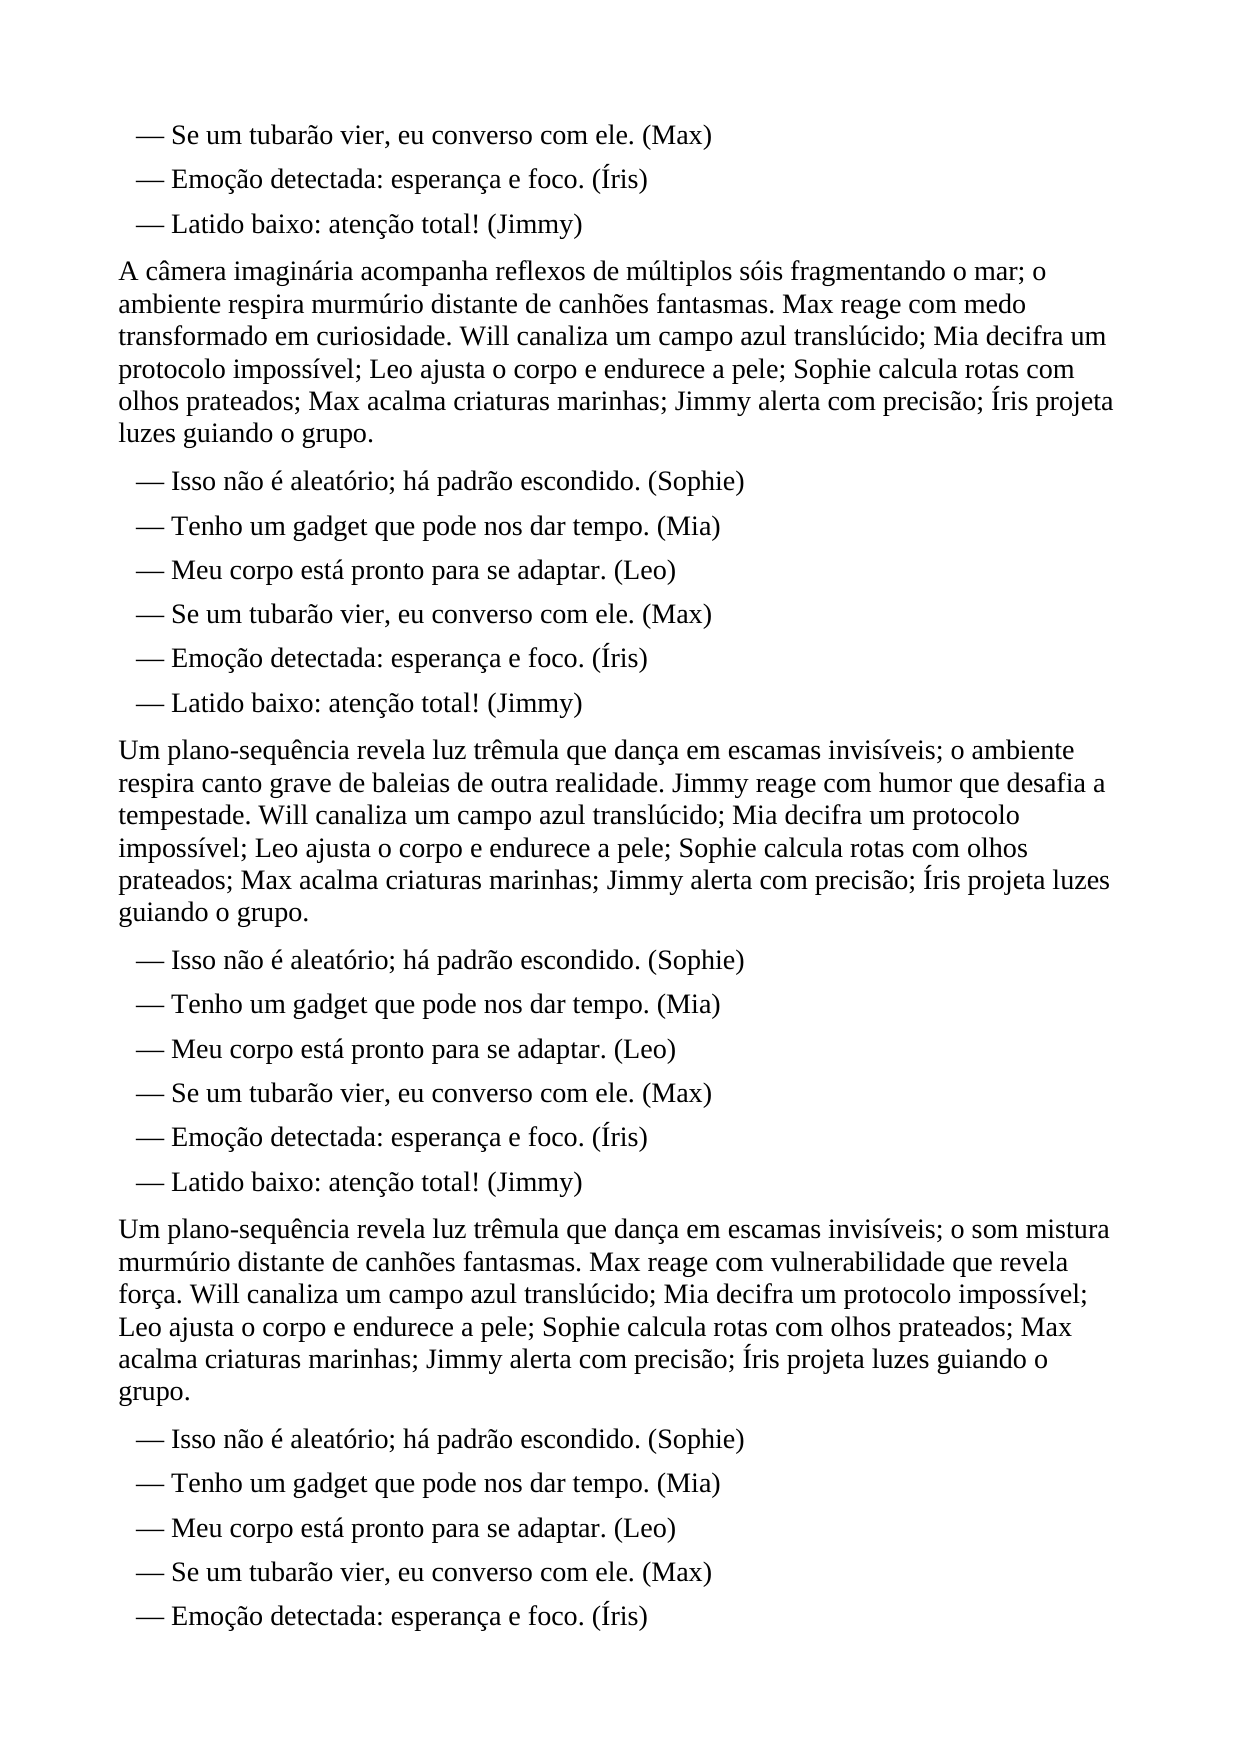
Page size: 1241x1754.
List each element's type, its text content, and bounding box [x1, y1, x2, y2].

text — Se um tubarão vier, eu converso com ele. (Max) [118, 597, 1122, 629]
text — Se um tubarão vier, eu converso com ele. (Max) [118, 1555, 1122, 1587]
text — Emoção detectada: esperança e foco. (Íris) [118, 162, 1122, 195]
text — Isso não é aleatório; há padrão escondido. (Sophie) [118, 1422, 1122, 1454]
text — Isso não é aleatório; há padrão escondido. (Sophie) [118, 464, 1122, 497]
text — Isso não é aleatório; há padrão escondido. (Sophie) [118, 943, 1122, 976]
text Um plano-sequência revela luz trêmula que dança em escamas invisíveis; o ambiente respira canto grave de baleias de outra realidade. Jimmy reage com humor que desafia a tempestade. Will canaliza um campo azul translúcido; Mia decifra um protocolo impossível; Leo ajusta o corpo e endurece a pele; Sophie calcula rotas com olhos prateados; Max acalma criaturas marinhas; Jimmy alerta com precisão; Íris projeta luzes guiando o grupo. [118, 733, 1122, 928]
text — Latido baixo: atenção total! (Jimmy) [118, 686, 1122, 718]
text — Latido baixo: atenção total! (Jimmy) [118, 1164, 1122, 1197]
text A câmera imaginária acompanha reflexos de múltiplos sóis fragmentando o mar; o ambiente respira murmúrio distante de canhões fantasmas. Max reage com medo transformado em curiosidade. Will canaliza um campo azul translúcido; Mia decifra um protocolo impossível; Leo ajusta o corpo e endurece a pele; Sophie calcula rotas com olhos prateados; Max acalma criaturas marinhas; Jimmy alerta com precisão; Íris projeta luzes guiando o grupo. [118, 254, 1122, 449]
text Um plano-sequência revela luz trêmula que dança em escamas invisíveis; o som mistura murmúrio distante de canhões fantasmas. Max reage com vulnerabilidade que revela força. Will canaliza um campo azul translúcido; Mia decifra um protocolo impossível; Leo ajusta o corpo e endurece a pele; Sophie calcula rotas com olhos prateados; Max acalma criaturas marinhas; Jimmy alerta com precisão; Íris projeta luzes guiando o grupo. [118, 1212, 1122, 1407]
text — Meu corpo está pronto para se adaptar. (Leo) [118, 1511, 1122, 1543]
text — Meu corpo está pronto para se adaptar. (Leo) [118, 1032, 1122, 1064]
text — Tenho um gadget que pode nos dar tempo. (Mia) [118, 508, 1122, 541]
text — Se um tubarão vier, eu converso com ele. (Max) [118, 1076, 1122, 1108]
text — Emoção detectada: esperança e foco. (Íris) [118, 1120, 1122, 1153]
text — Emoção detectada: esperança e foco. (Íris) [118, 1599, 1122, 1632]
text — Meu corpo está pronto para se adaptar. (Leo) [118, 553, 1122, 585]
text — Emoção detectada: esperança e foco. (Íris) [118, 641, 1122, 674]
text — Tenho um gadget que pode nos dar tempo. (Mia) [118, 1466, 1122, 1499]
text — Latido baixo: atenção total! (Jimmy) [118, 207, 1122, 239]
text — Se um tubarão vier, eu converso com ele. (Max) [118, 118, 1122, 151]
text — Tenho um gadget que pode nos dar tempo. (Mia) [118, 987, 1122, 1020]
